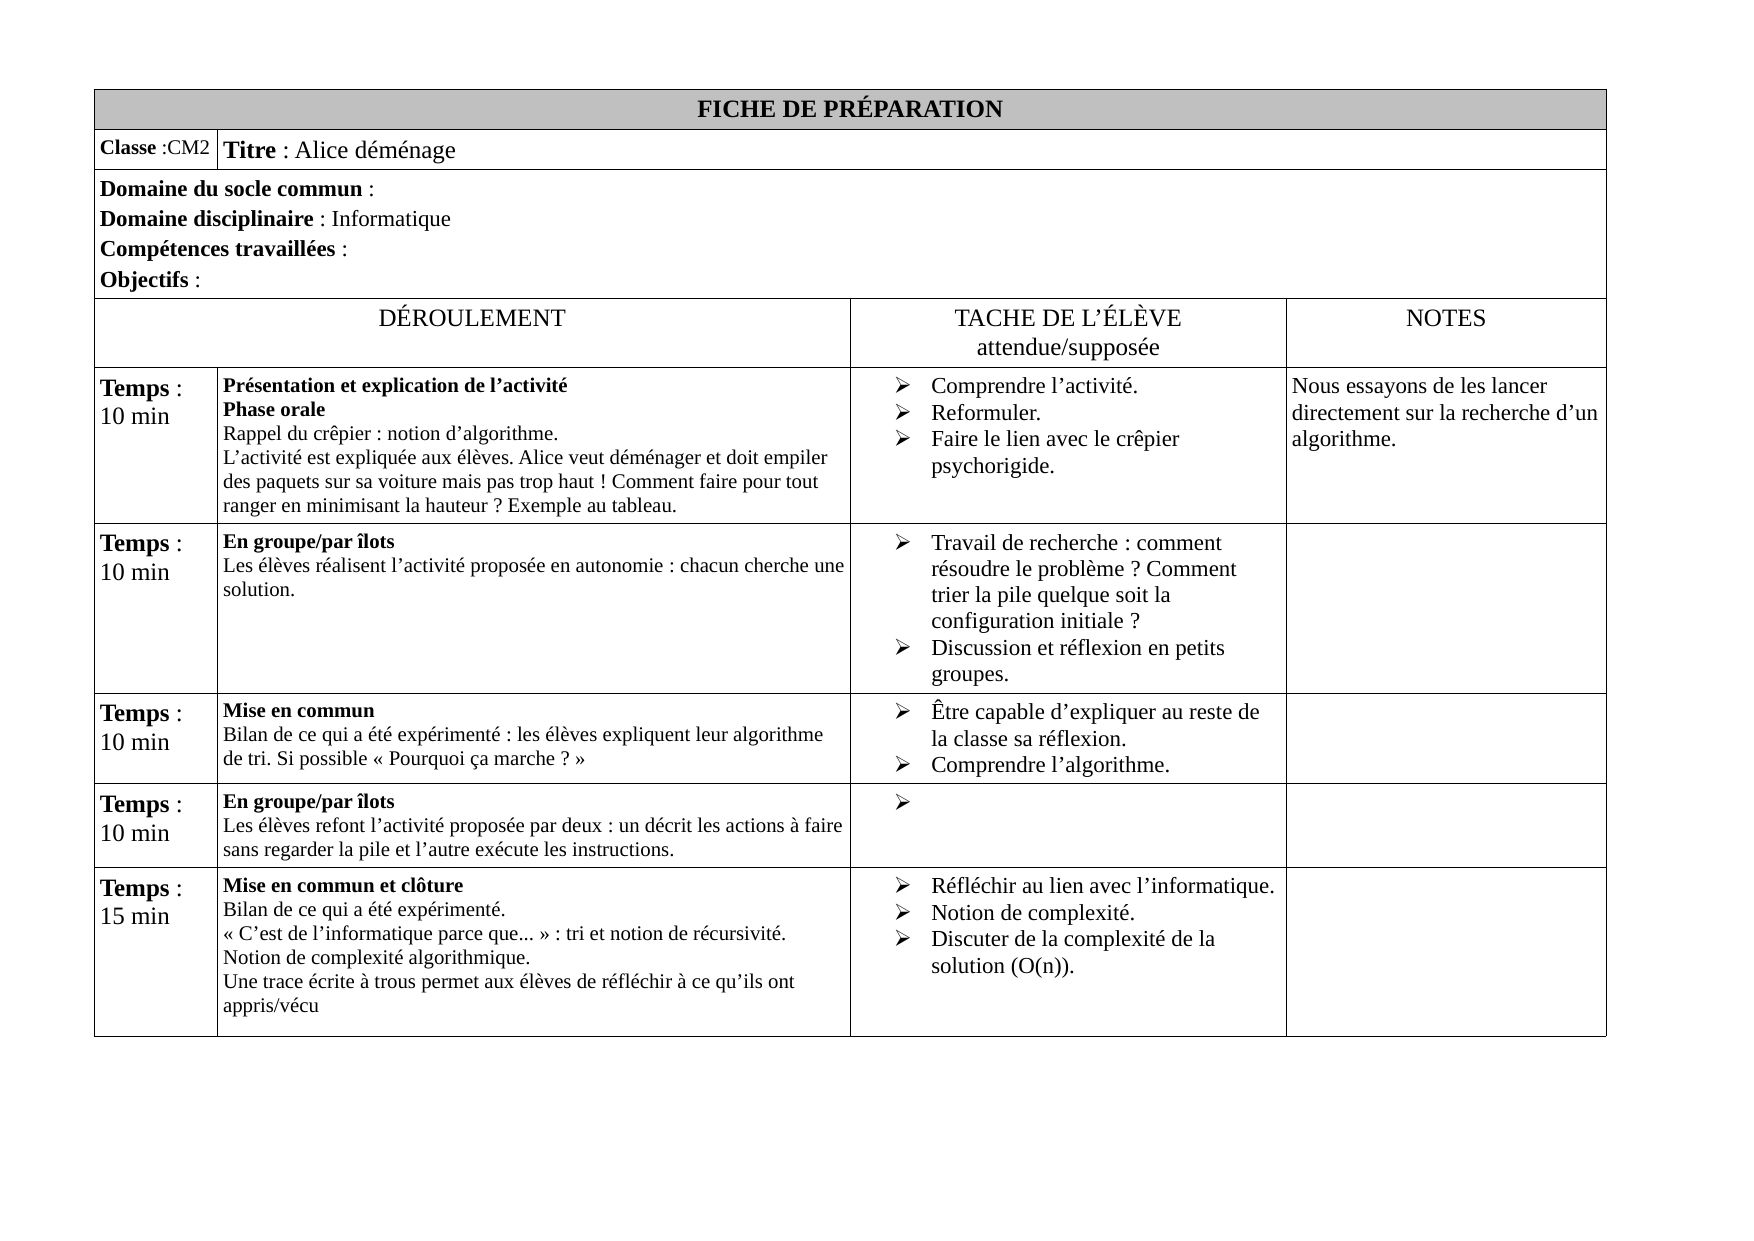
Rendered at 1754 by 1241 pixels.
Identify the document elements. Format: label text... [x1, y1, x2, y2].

table_cell Être capable d’expliquer au reste de la classe sa réflexion. Comprendre l’algorithme. [851, 694, 1286, 783]
table_cell Mise en commun Bilan de ce qui a été expérimenté : les élèves expliquent leur algorithme de tri. Si possible « Pourquoi ça marche ? » [218, 694, 850, 783]
table_cell Domaine du socle commun : Domaine disciplinaire : Informatique Compétences travaillées : Objectifs : [95, 170, 1606, 298]
table_cell Réfléchir au lien avec l’informatique. Notion de complexité. Discuter de la complexité de la solution (O(n)). [851, 868, 1286, 1036]
table_cell [1287, 694, 1606, 783]
table_cell Nous essayons de les lancer directement sur la recherche d’un algorithme. [1287, 368, 1606, 523]
table_cell Classe :CM2 [95, 130, 217, 169]
table_cell Temps : 10 min [95, 694, 217, 783]
table_cell Mise en commun et clôture Bilan de ce qui a été expérimenté. « C’est de l’informatique parce que... » : tri et notion de récursivité. Notion de complexité algorithmique. Une trace écrite à trous permet aux élèves de réfléchir à ce qu’ils ont appris/vécu [218, 868, 850, 1036]
table_cell En groupe/par îlots Les élèves refont l’activité proposée par deux : un décrit les actions à faire sans regarder la pile et l’autre exécute les instructions. [218, 784, 850, 867]
table_cell Temps : 15 min [95, 868, 217, 1036]
table_cell NOTES [1287, 299, 1606, 367]
table_cell [851, 784, 1286, 867]
table_cell [1287, 868, 1606, 1036]
table_cell Travail de recherche : comment résoudre le problème ? Comment trier la pile quelque soit la configuration initiale ? Discussion et réflexion en petits groupes. [851, 524, 1286, 692]
table_cell Temps : 10 min [95, 784, 217, 867]
table_cell En groupe/par îlots Les élèves réalisent l’activité proposée en autonomie : chacun cherche une solution. [218, 524, 850, 692]
table_cell Titre : Alice déménage [218, 130, 1606, 169]
table_cell [1287, 524, 1606, 692]
table_cell [1287, 784, 1606, 867]
table_cell Présentation et explication de l’activité Phase orale Rappel du crêpier : notion d’algorithme. L’activité est expliquée aux élèves. Alice veut déménager et doit empiler des paquets sur sa voiture mais pas trop haut ! Comment faire pour tout ranger en minimisant la hauteur ? Exemple au tableau. [218, 368, 850, 523]
table_cell TACHE DE L’ÉLÈVE attendue/supposée [851, 299, 1286, 367]
table_cell Temps : 10 min [95, 368, 217, 523]
table_cell Comprendre l’activité. Reformuler. Faire le lien avec le crêpier psychorigide. [851, 368, 1286, 523]
table_header FICHE DE PRÉPARATION [95, 90, 1606, 129]
table_cell Temps : 10 min [95, 524, 217, 692]
table_cell DÉROULEMENT [95, 299, 850, 367]
